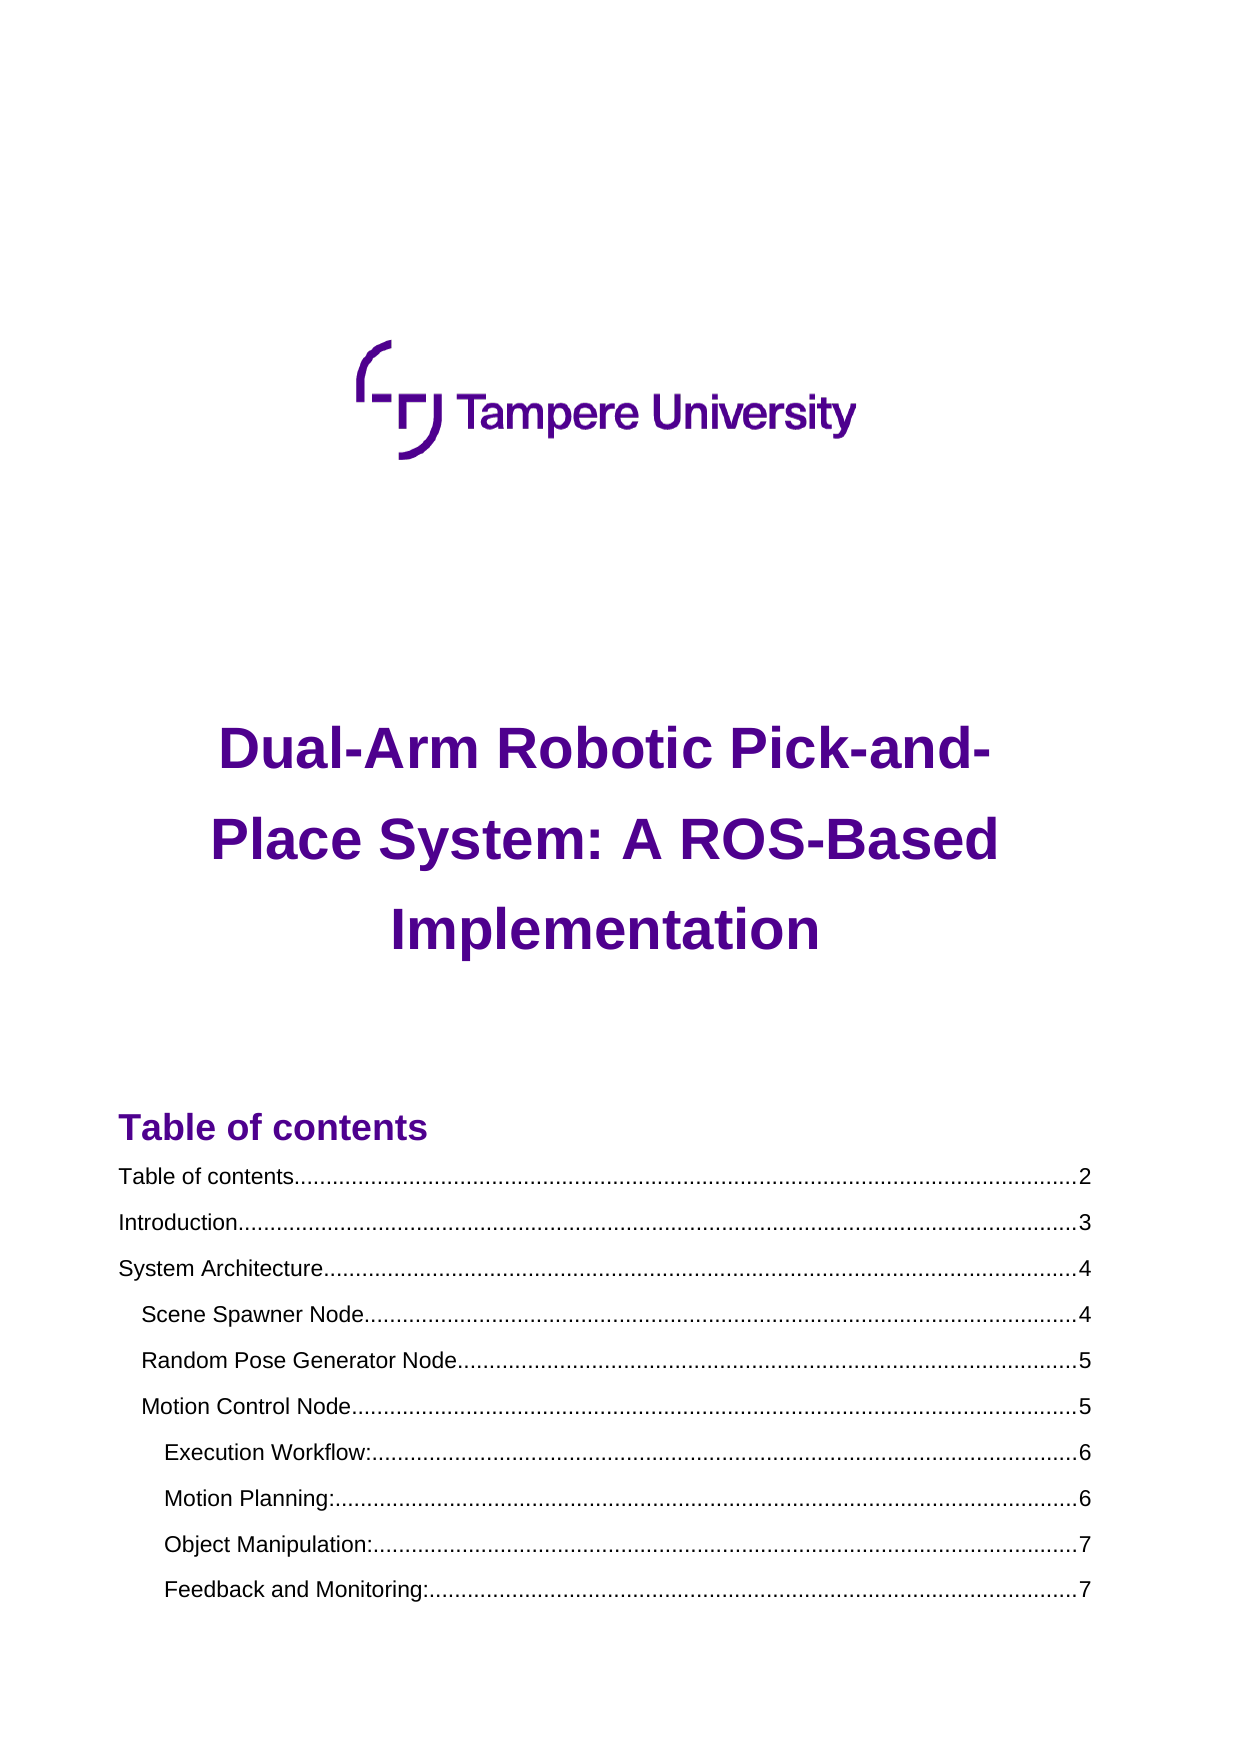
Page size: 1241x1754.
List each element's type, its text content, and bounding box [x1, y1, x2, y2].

text Motion Control Node 5 [141, 1393, 1092, 1419]
text Random Pose Generator Node 5 [141, 1347, 1092, 1373]
text Object Manipulation: 7 [164, 1531, 1092, 1557]
picture [354, 338, 857, 460]
text Motion Planning: 6 [164, 1484, 1092, 1511]
text Scene Spawner Node 4 [141, 1301, 1092, 1327]
text System Architecture 4 [118, 1255, 1092, 1281]
text Table of contents 2 [118, 1163, 1092, 1189]
text Execution Workflow: 6 [164, 1439, 1092, 1465]
text Feedback and Monitoring: 7 [164, 1576, 1092, 1603]
text Dual-Arm Robotic Pick-and-Place System: A ROS-Based Implementation [177, 714, 1034, 962]
text Introduction 3 [118, 1209, 1092, 1235]
subtitle Table of contents [118, 1105, 1092, 1148]
